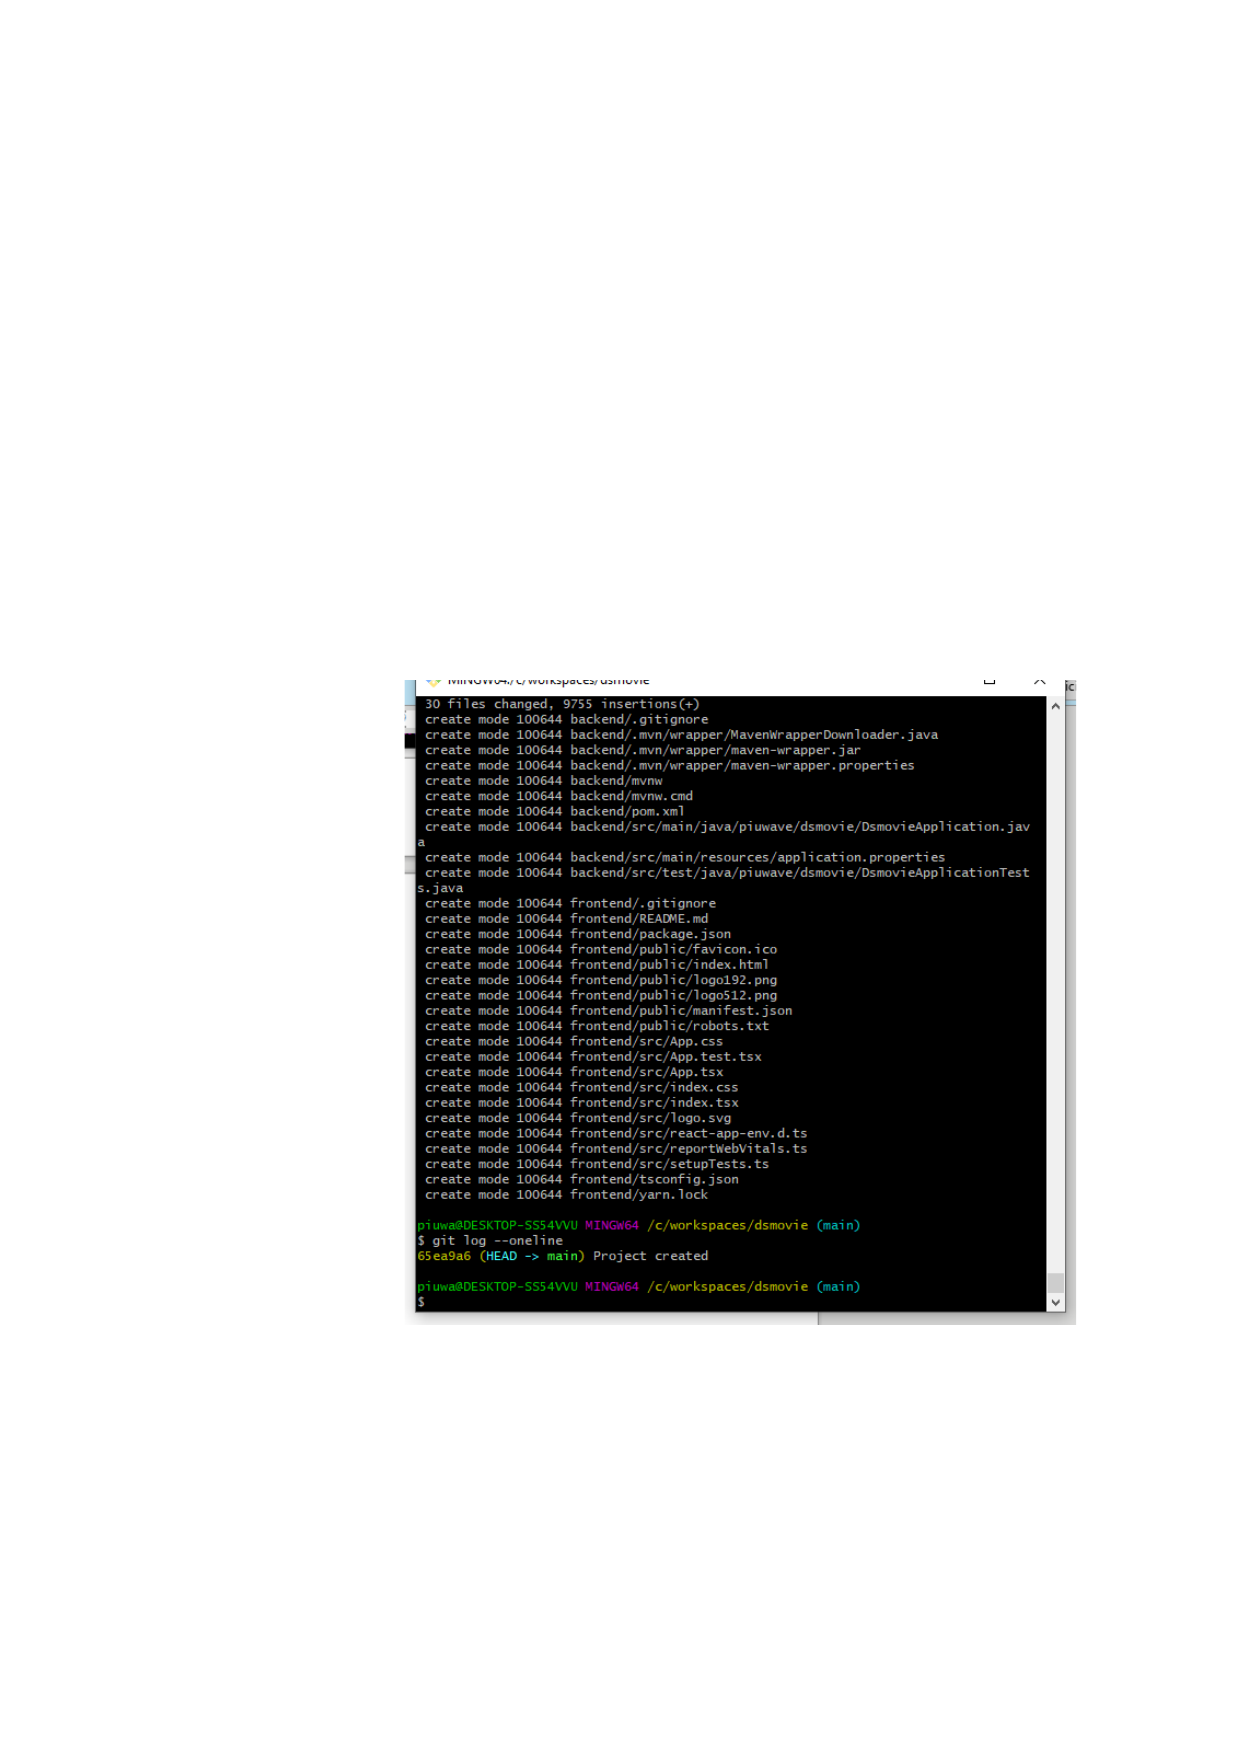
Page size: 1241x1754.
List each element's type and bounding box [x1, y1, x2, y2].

picture [901, 680, 1077, 1325]
